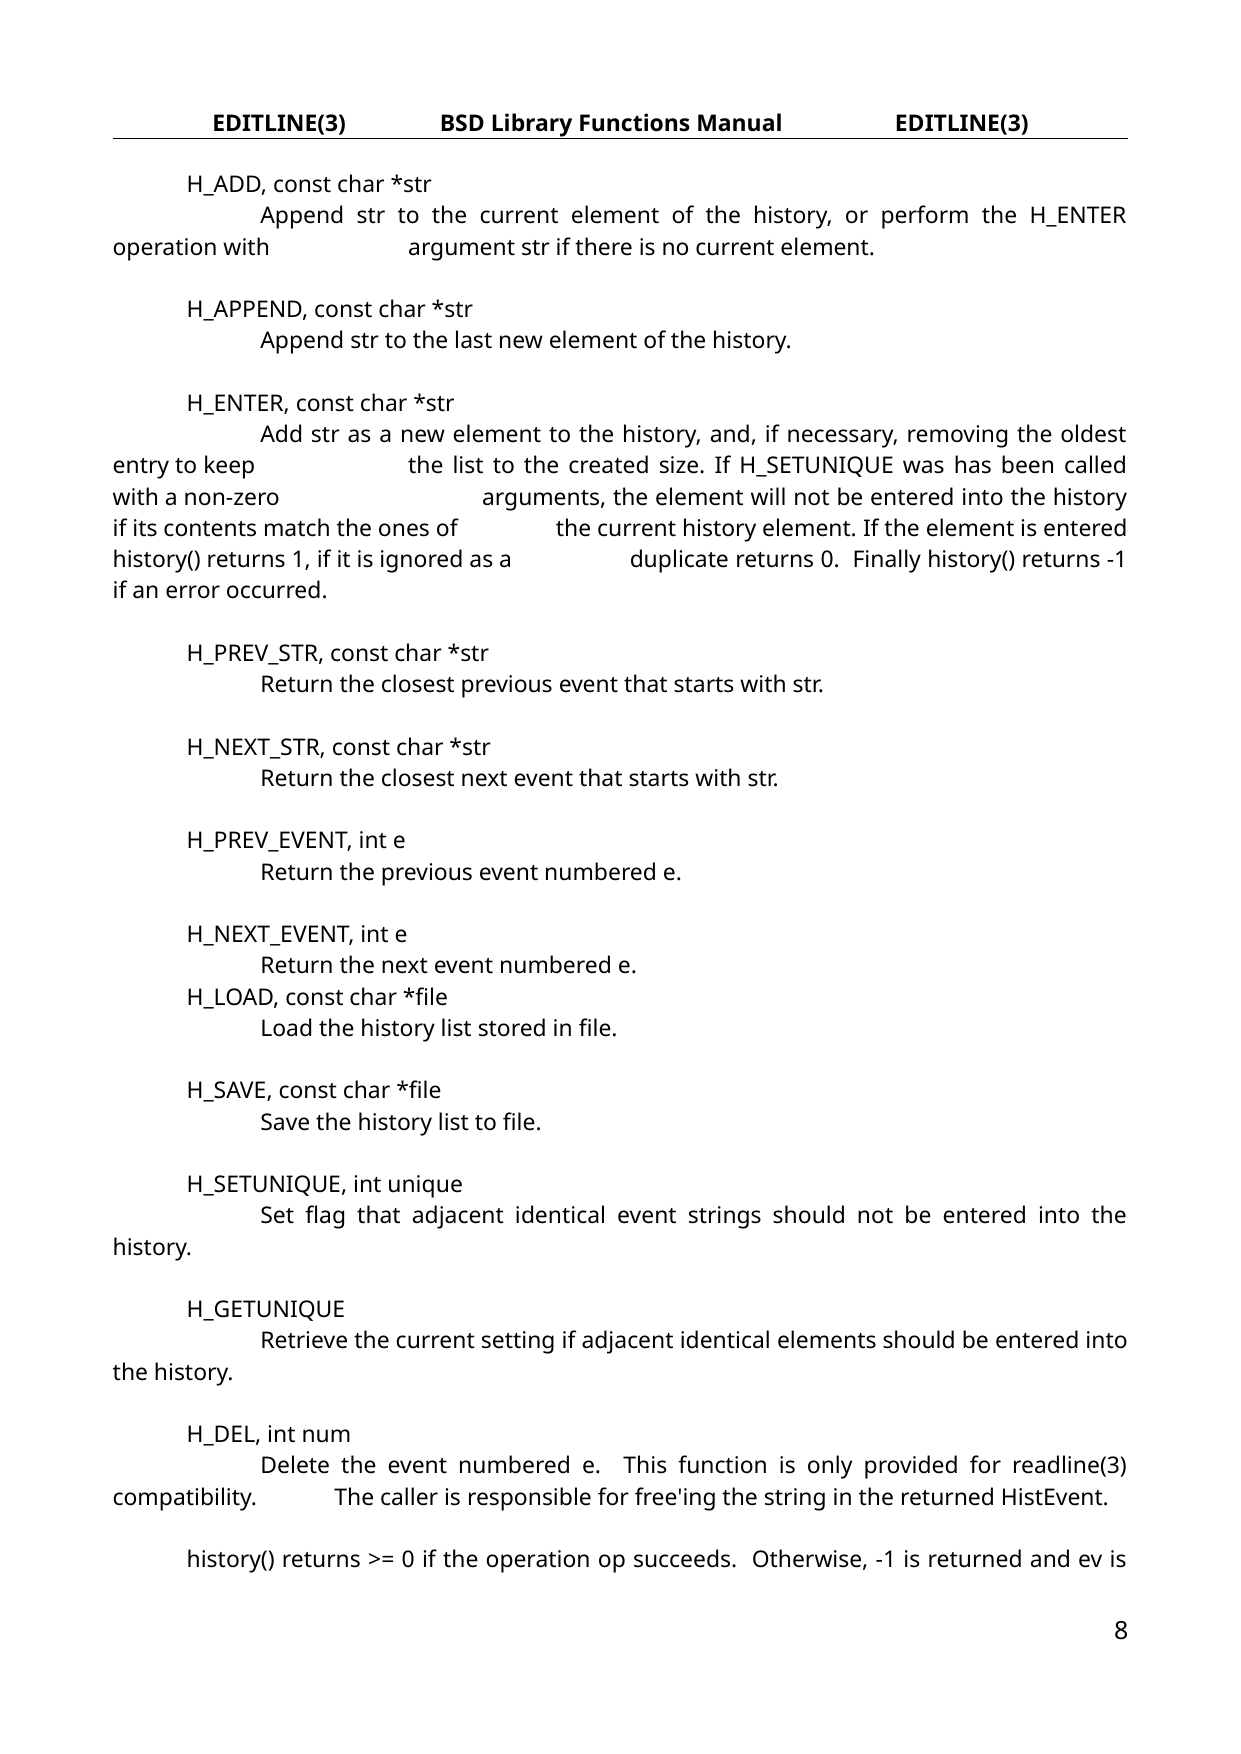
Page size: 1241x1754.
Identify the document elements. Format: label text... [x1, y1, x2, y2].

text H_ENTER, const char *str [112, 387, 1128, 418]
text Append str to the current element of the history, or perform the H_ENTER operation with argument str if there is no current element. [112, 199, 1128, 262]
text H_GETUNIQUE [112, 1293, 1128, 1324]
text H_PREV_EVENT, int e [112, 824, 1128, 856]
text H_DEL, int num [112, 1418, 1128, 1449]
text Add str as a new element to the history, and, if necessary, removing the oldest entry to keep the list to the created size. If H_SETUNIQUE was has been called with a non-zero arguments, the element will not be entered into the history if its contents match the ones of the current history element. If the element is entered history() returns 1, if it is ignored as a duplicate returns 0. Finally history() returns -1 if an error occurred. [112, 418, 1128, 606]
text Return the next event numbered e. [112, 949, 1128, 981]
text Return the previous event numbered e. [112, 856, 1128, 887]
text H_SAVE, const char *file [112, 1074, 1128, 1106]
text Save the history list to file. [112, 1106, 1128, 1137]
text H_LOAD, const char *file [112, 981, 1128, 1012]
text Load the history list stored in file. [112, 1012, 1128, 1043]
text H_APPEND, const char *str [112, 293, 1128, 324]
text H_NEXT_EVENT, int e [112, 918, 1128, 949]
text Return the closest next event that starts with str. [112, 762, 1128, 793]
text Return the closest previous event that starts with str. [112, 668, 1128, 699]
text Retrieve the current setting if adjacent identical elements should be entered into the history. [112, 1324, 1128, 1387]
text H_ADD, const char *str [112, 168, 1128, 199]
text Delete the event numbered e. This function is only provided for readline(3) compatibility. The caller is responsible for free'ing the string in the returned HistEvent. [112, 1449, 1128, 1512]
text Append str to the last new element of the history. [112, 324, 1128, 356]
text H_PREV_STR, const char *str [112, 637, 1128, 668]
text H_NEXT_STR, const char *str [112, 731, 1128, 762]
text H_SETUNIQUE, int unique [112, 1168, 1128, 1199]
text Set flag that adjacent identical event strings should not be entered into the history. [112, 1199, 1128, 1262]
text history() returns >= 0 if the operation op succeeds. Otherwise, -1 is returned and ev is [112, 1543, 1128, 1574]
